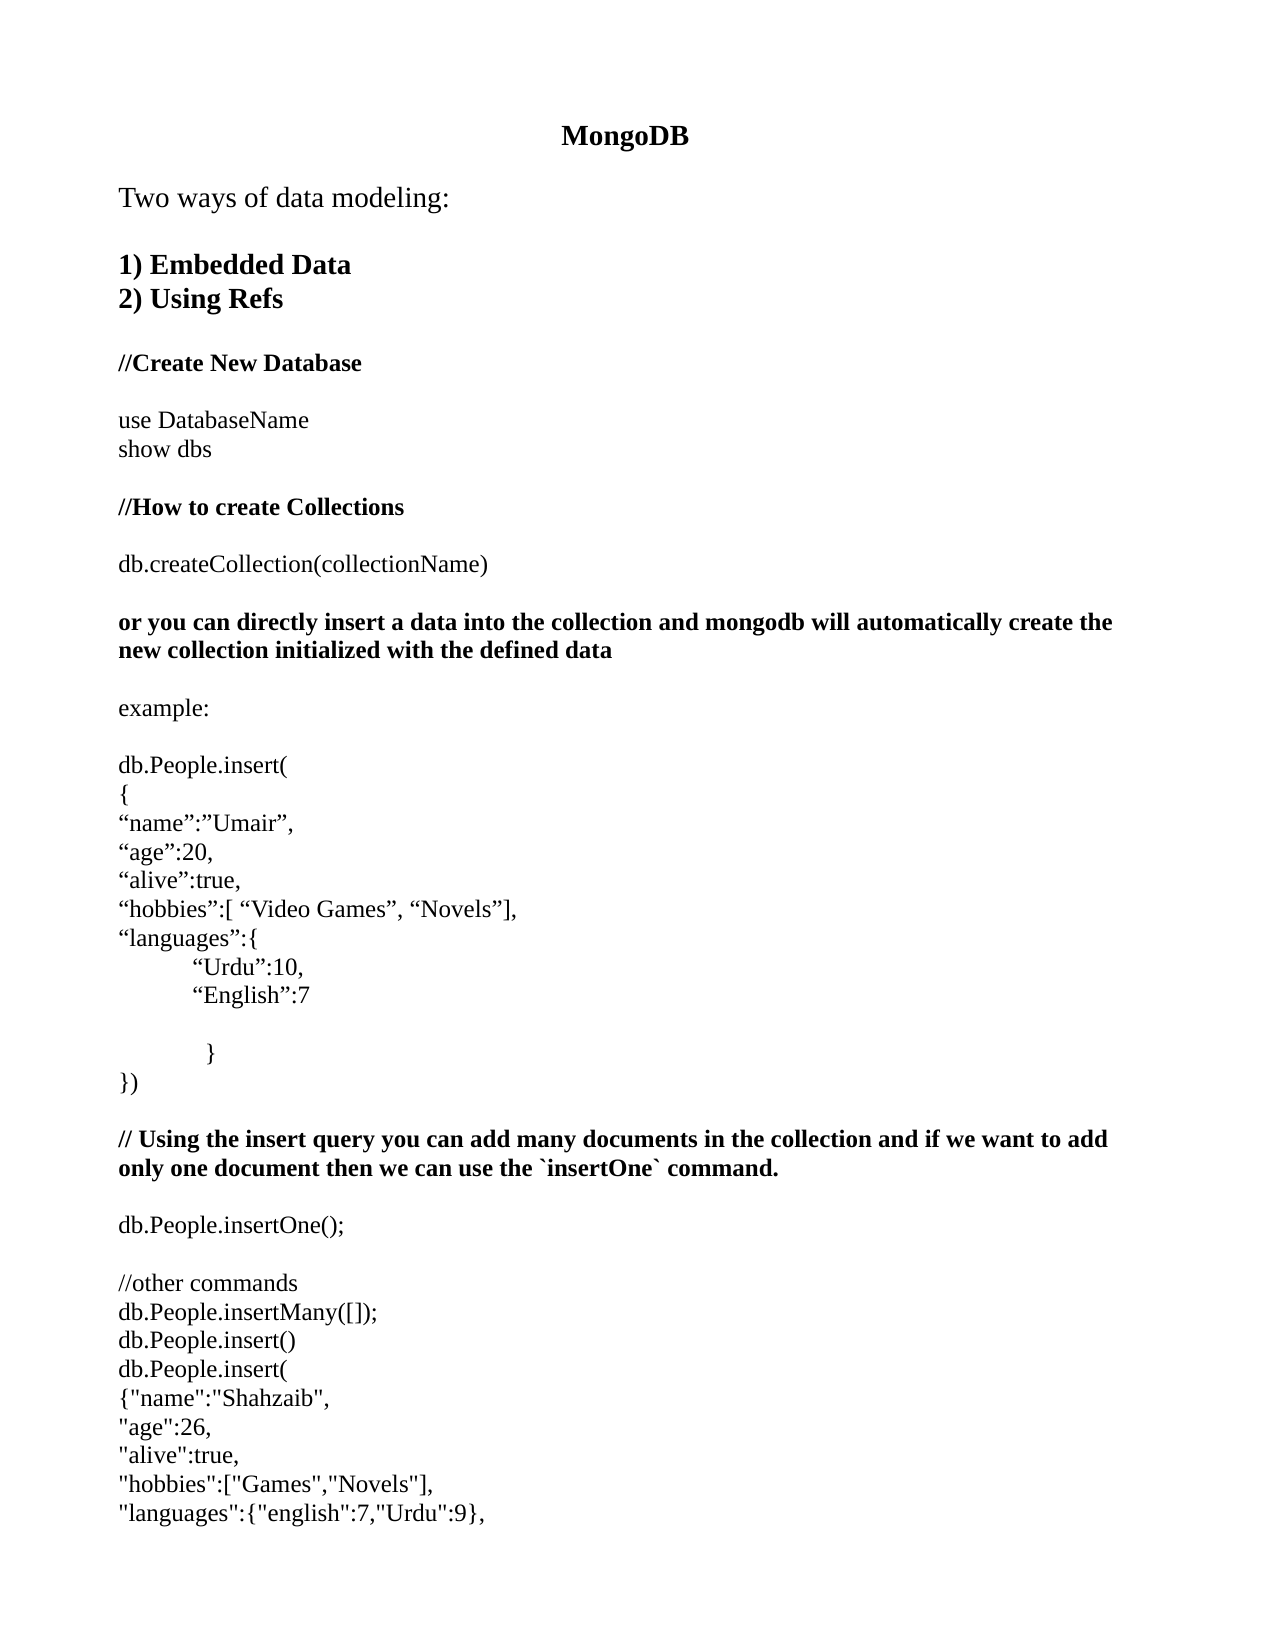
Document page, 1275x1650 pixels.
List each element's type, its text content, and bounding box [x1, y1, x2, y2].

text MongoDB [118, 118, 1157, 152]
text “name”:”Umair”, [118, 808, 1157, 837]
text //Create New Database [118, 348, 1157, 377]
text Two ways of data modeling: [118, 180, 1157, 214]
text //other commands [118, 1268, 1157, 1297]
text “English”:7 [118, 981, 1157, 1009]
text “languages”:{ [118, 923, 1157, 952]
text "age":26, [118, 1412, 1157, 1441]
text db.People.insertMany([]); [118, 1297, 1157, 1326]
text or you can directly insert a data into the collection and mongodb will automatically create the new collection initialized with the defined data [118, 607, 1157, 664]
text }) [118, 1067, 1157, 1096]
text 1) Embedded Data [118, 247, 1157, 281]
text db.People.insert( [118, 1354, 1157, 1383]
text “age”:20, [118, 837, 1157, 866]
text { [118, 779, 1157, 808]
text db.People.insertOne(); [118, 1211, 1157, 1239]
text db.createCollection(collectionName) [118, 549, 1157, 578]
text } [118, 1038, 1157, 1067]
text “Urdu”:10, [118, 952, 1157, 981]
text db.People.insert( [118, 751, 1157, 779]
text {"name":"Shahzaib", [118, 1383, 1157, 1412]
text // Using the insert query you can add many documents in the collection and if we want to add only one document then we can use the `insertOne` command. [118, 1124, 1157, 1182]
text “hobbies”:[ “Video Games”, “Novels”], [118, 894, 1157, 923]
text use DatabaseName [118, 406, 1157, 434]
text "languages":{"english":7,"Urdu":9}, [118, 1498, 1157, 1527]
text "alive":true, [118, 1441, 1157, 1469]
text “alive”:true, [118, 866, 1157, 894]
text 2) Using Refs [118, 281, 1157, 314]
text //How to create Collections [118, 492, 1157, 521]
text example: [118, 693, 1157, 722]
text show dbs [118, 434, 1157, 463]
text db.People.insert() [118, 1326, 1157, 1354]
text "hobbies":["Games","Novels"], [118, 1469, 1157, 1498]
